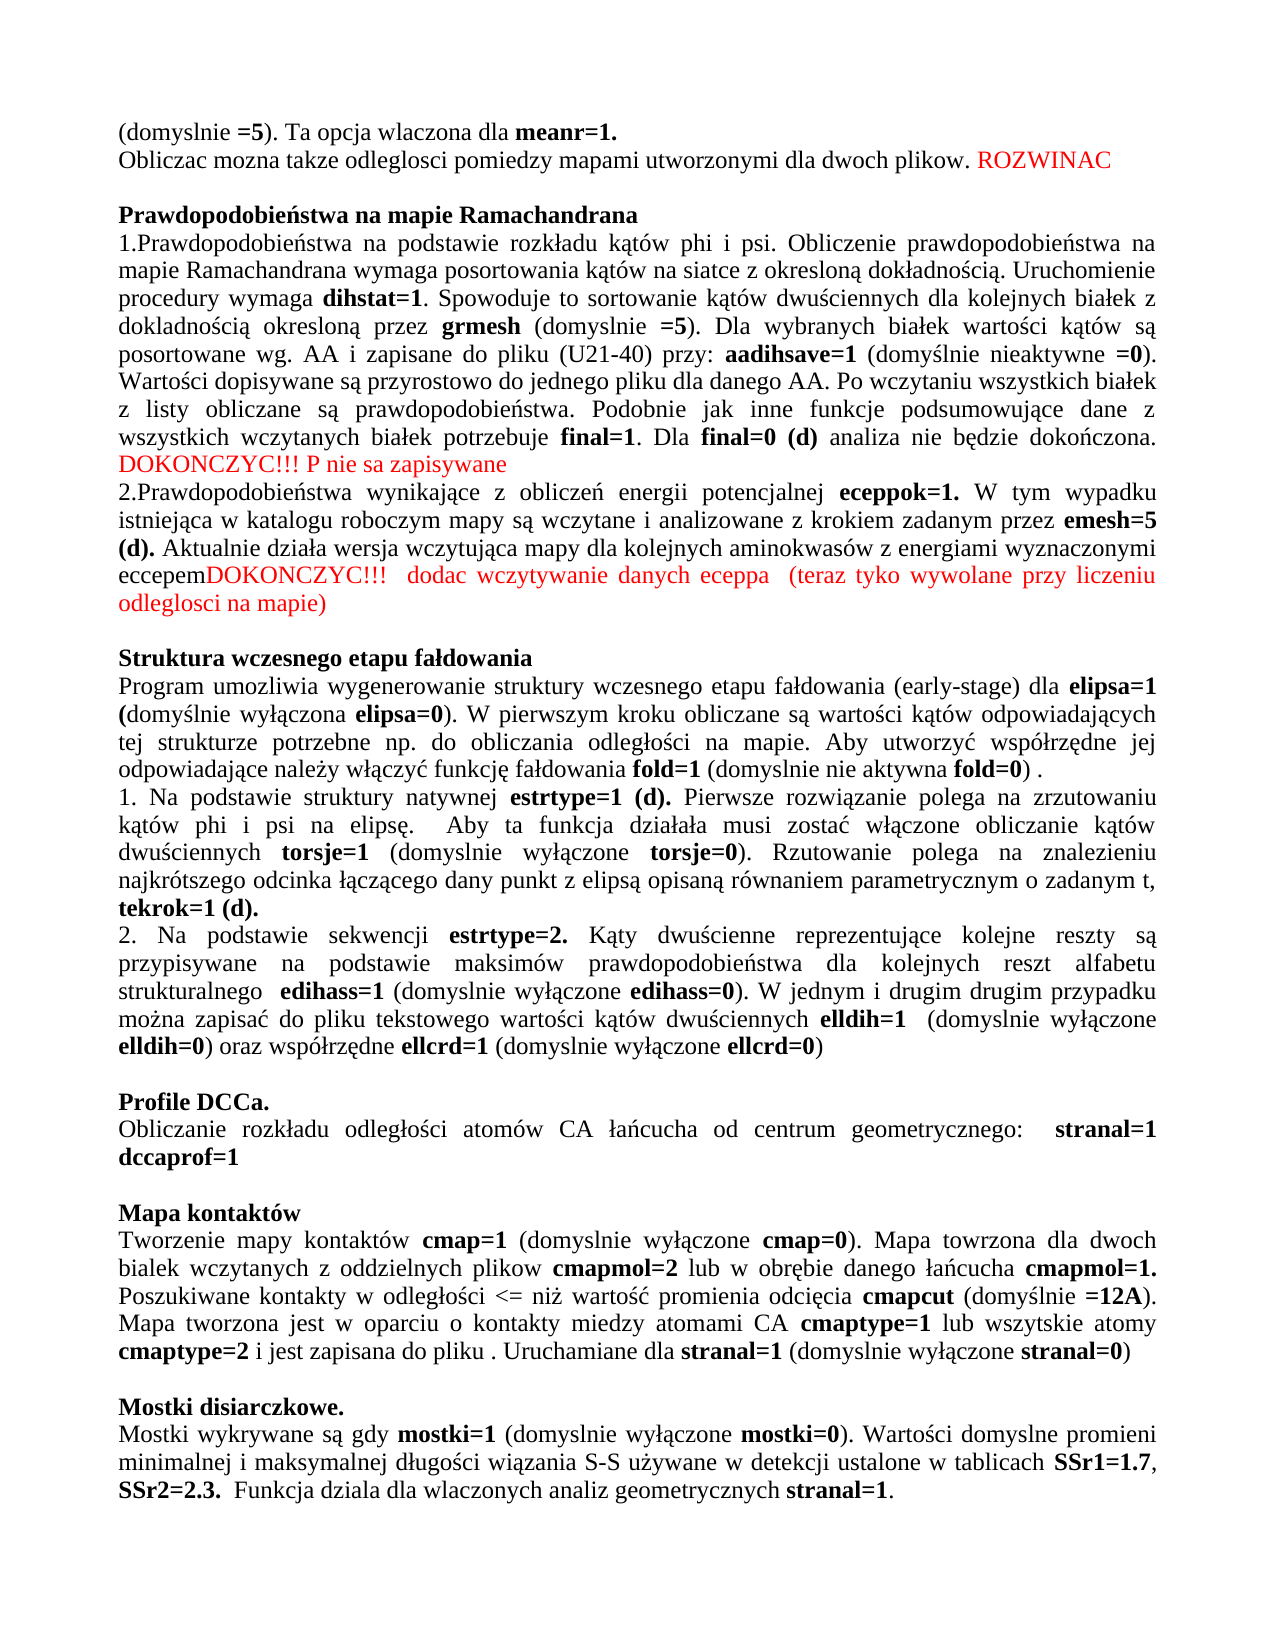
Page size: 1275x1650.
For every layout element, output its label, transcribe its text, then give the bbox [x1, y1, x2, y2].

list Mapa kontaktów [118, 1199, 1157, 1226]
list Tworzenie mapy kontaktów cmap=1 (domyslnie wyłączone cmap=0). Mapa towrzona dla dwoch bialek wczytanych z oddzielnych plikow cmapmol=2 lub w obrębie danego łańcucha cmapmol=1. Poszukiwane kontakty w odległości <= niż wartość promienia odcięcia cmapcut (domyślnie =12A). Mapa tworzona jest w oparciu o kontakty miedzy atomami CA cmaptype=1 lub wszytskie atomy cmaptype=2 i jest zapisana do pliku . Uruchamiane dla stranal=1 (domyslnie wyłączone stranal=0) [118, 1226, 1157, 1365]
list 1. Na podstawie struktury natywnej estrtype=1 (d). Pierwsze rozwiązanie polega na zrzutowaniu kątów phi i psi na elipsę. Aby ta funkcja działała musi zostać włączone obliczanie kątów dwuściennych torsje=1 (domyslnie wyłączone torsje=0). Rzutowanie polega na znalezieniu najkrótszego odcinka łączącego dany punkt z elipsą opisaną równaniem parametrycznym o zadanym t, tekrok=1 (d). [118, 783, 1157, 922]
list Prawdopodobieństwa na mapie Ramachandrana [118, 201, 1157, 229]
list Mostki disiarczkowe. [118, 1393, 1157, 1420]
list Obliczanie rozkładu odległości atomów CA łańcucha od centrum geometrycznego: stranal=1 dccaprof=1 [118, 1116, 1157, 1171]
list Struktura wczesnego etapu fałdowania [118, 644, 1157, 672]
list Obliczac mozna takze odleglosci pomiedzy mapami utworzonymi dla dwoch plikow. ROZWINAC [118, 146, 1157, 173]
list (domyslnie =5). Ta opcja wlaczona dla meanr=1. [118, 118, 1157, 146]
list Na podstawie sekwencji estrtype=2. Kąty dwuścienne reprezentujące kolejne reszty są przypisywane na podstawie maksimów prawdopodobieństwa dla kolejnych reszt alfabetu strukturalnego edihass=1 (domyslnie wyłączone edihass=0). W jednym i drugim drugim przypadku można zapisać do pliku tekstowego wartości kątów dwuściennych elldih=1 (domyslnie wyłączone elldih=0) oraz współrzędne ellcrd=1 (domyslnie wyłączone ellcrd=0) [118, 922, 1157, 1060]
list Mostki wykrywane są gdy mostki=1 (domyslnie wyłączone mostki=0). Wartości domyslne promieni minimalnej i maksymalnej długości wiązania S-S używane w detekcji ustalone w tablicach SSr1=1.7, SSr2=2.3. Funkcja dziala dla wlaczonych analiz geometrycznych stranal=1. [118, 1420, 1157, 1503]
list Program umozliwia wygenerowanie struktury wczesnego etapu fałdowania (early-stage) dla elipsa=1 (domyślnie wyłączona elipsa=0). W pierwszym kroku obliczane są wartości kątów odpowiadających tej strukturze potrzebne np. do obliczania odległości na mapie. Aby utworzyć współrzędne jej odpowiadające należy włączyć funkcję fałdowania fold=1 (domyslnie nie aktywna fold=0) . [118, 672, 1157, 783]
list Profile DCCa. [118, 1088, 1157, 1116]
list Prawdopodobieństwa na podstawie rozkładu kątów phi i psi. Obliczenie prawdopodobieństwa na mapie Ramachandrana wymaga posortowania kątów na siatce z okresloną dokładnością. Uruchomienie procedury wymaga dihstat=1. Spowoduje to sortowanie kątów dwuściennych dla kolejnych białek z dokladnością okresloną przez grmesh (domyslnie =5). Dla wybranych białek wartości kątów są posortowane wg. AA i zapisane do pliku (U21-40) przy: aadihsave=1 (domyślnie nieaktywne =0). Wartości dopisywane są przyrostowo do jednego pliku dla danego AA. Po wczytaniu wszystkich białek z listy obliczane są prawdopodobieństwa. Podobnie jak inne funkcje podsumowujące dane z wszystkich wczytanych białek potrzebuje final=1. Dla final=0 (d) analiza nie będzie dokończona. DOKONCZYC!!! P nie sa zapisywane [118, 229, 1157, 478]
list Prawdopodobieństwa wynikające z obliczeń energii potencjalnej eceppok=1. W tym wypadku istniejąca w katalogu roboczym mapy są wczytane i analizowane z krokiem zadanym przez emesh=5 (d). Aktualnie działa wersja wczytująca mapy dla kolejnych aminokwasów z energiami wyznaczonymi eccepemDOKONCZYC!!! dodac wczytywanie danych eceppa (teraz tyko wywolane przy liczeniu odleglosci na mapie) [118, 478, 1157, 617]
